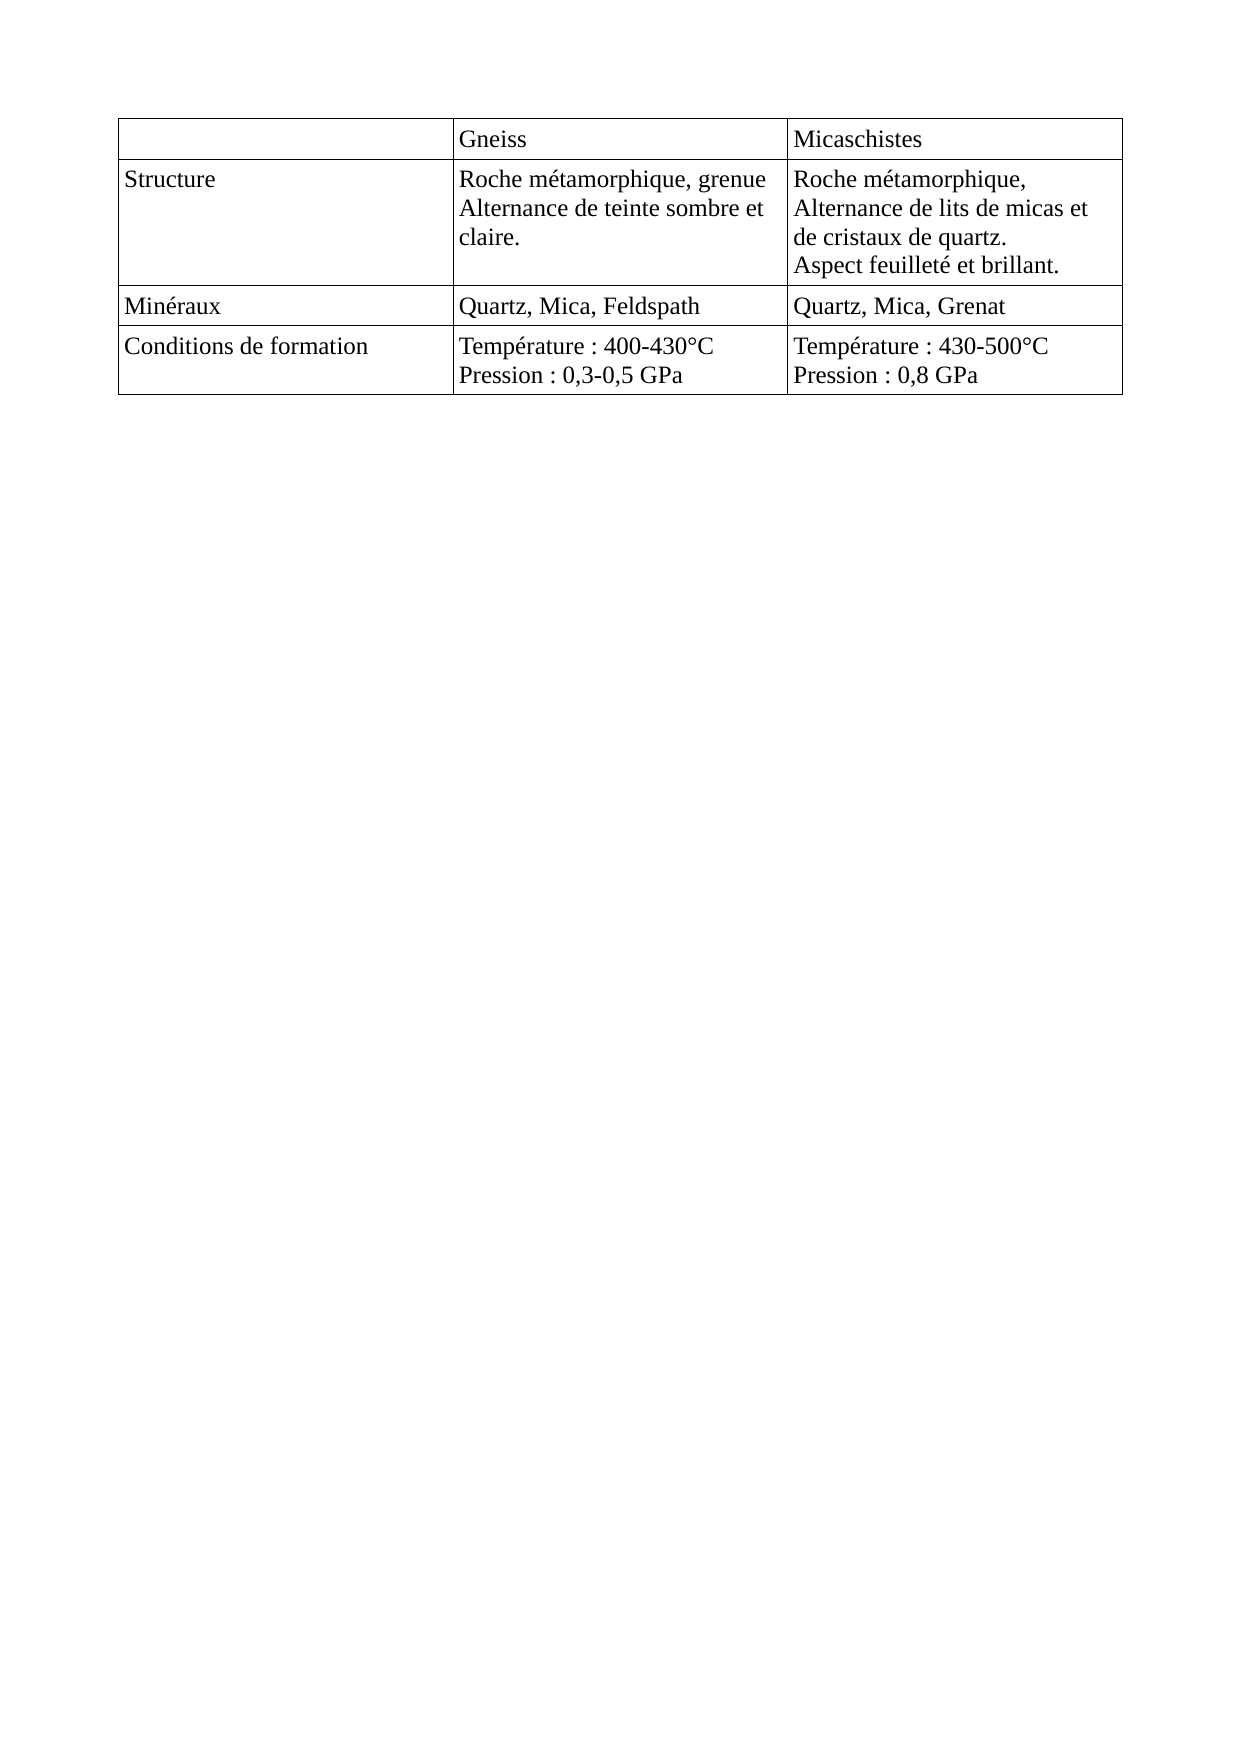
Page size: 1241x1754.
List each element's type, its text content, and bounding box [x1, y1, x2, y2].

table_cell Température : 430-500°C Pression : 0,8 GPa [788, 326, 1122, 394]
table_cell Conditions de formation [119, 326, 453, 394]
table_cell Quartz, Mica, Grenat [788, 286, 1122, 325]
table_cell Minéraux [119, 286, 453, 325]
table_header Micaschistes [788, 119, 1122, 158]
table_cell Roche métamorphique, Alternance de lits de micas et de cristaux de quartz. Aspect feuilleté et brillant. [788, 160, 1122, 285]
table_cell Température : 400-430°C Pression : 0,3-0,5 GPa [454, 326, 787, 394]
table_cell Structure [119, 160, 453, 285]
table_cell Quartz, Mica, Feldspath [454, 286, 787, 325]
table_header [119, 119, 453, 158]
table_header Gneiss [454, 119, 787, 158]
table_cell Roche métamorphique, grenue Alternance de teinte sombre et claire. [454, 160, 787, 285]
